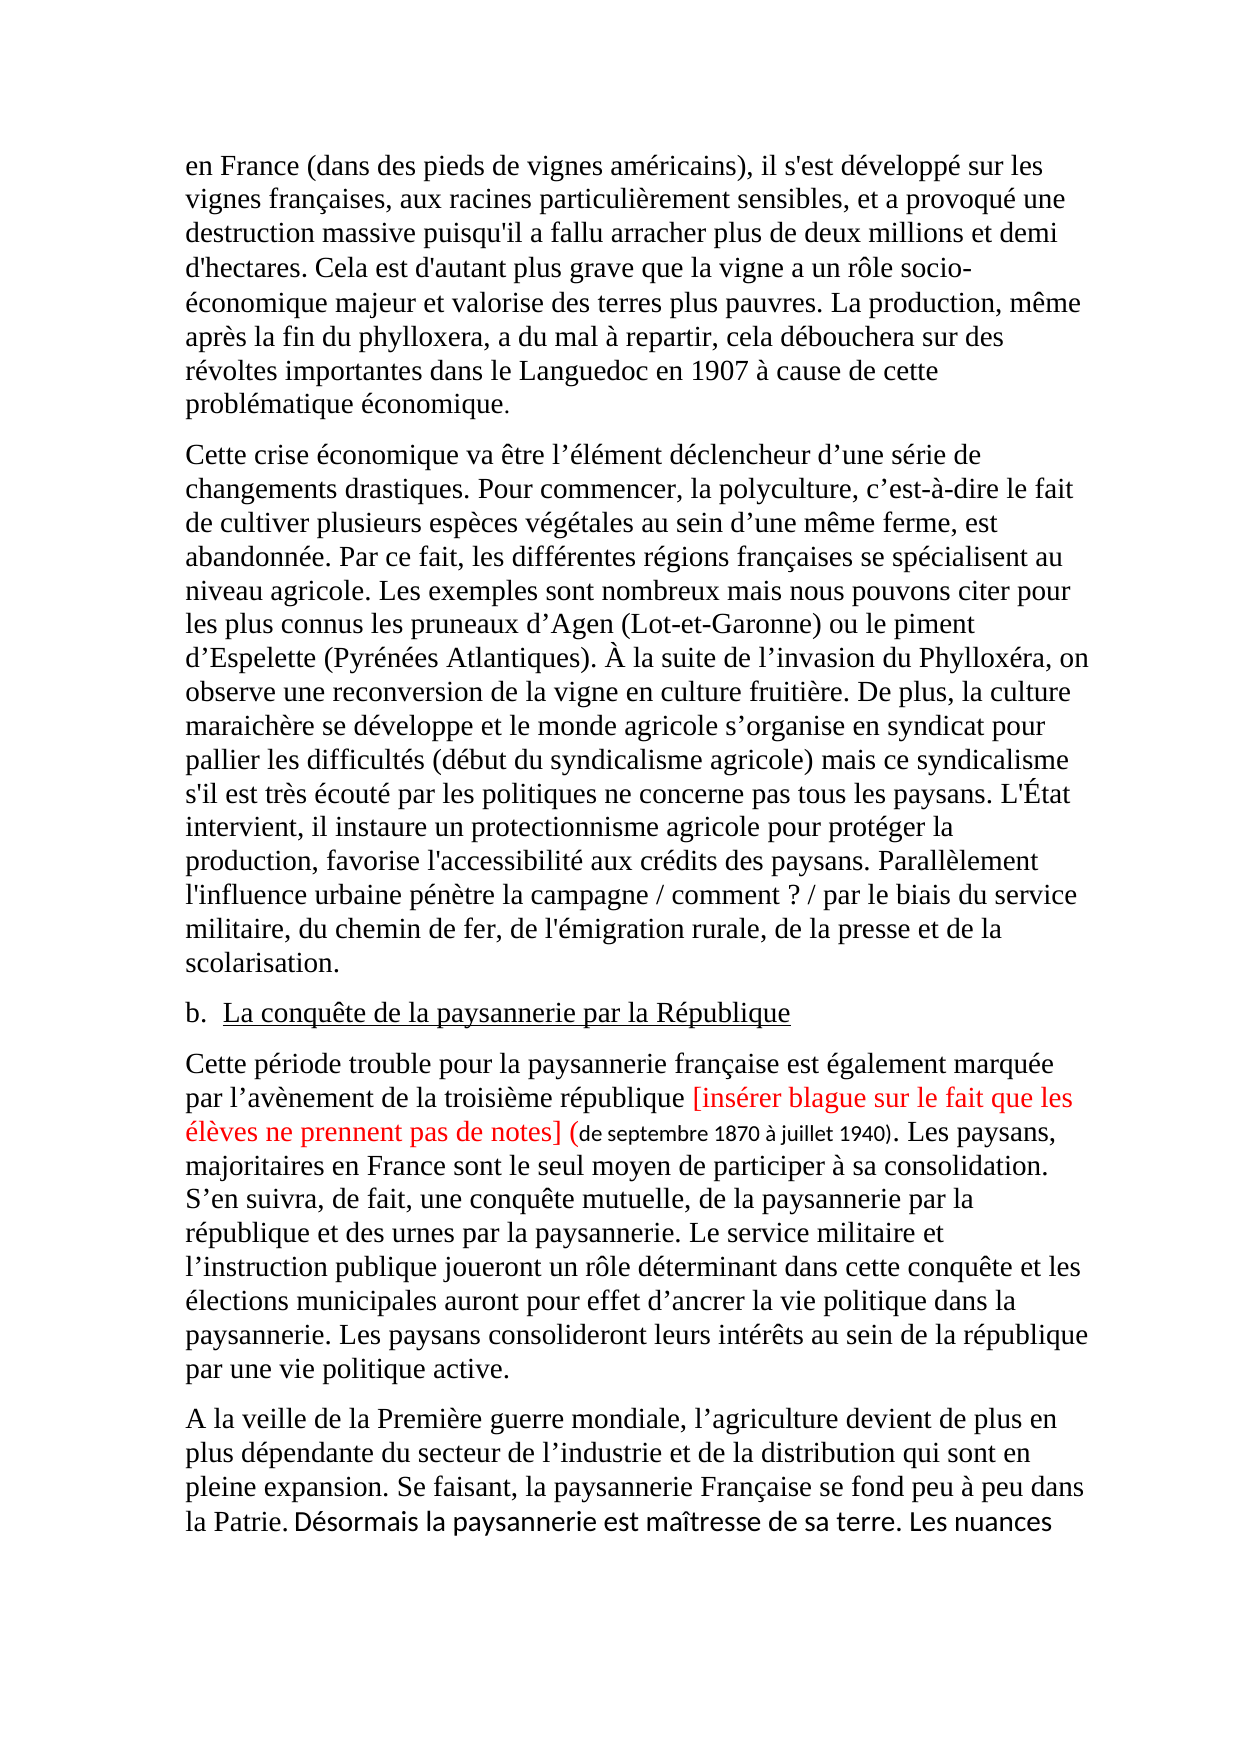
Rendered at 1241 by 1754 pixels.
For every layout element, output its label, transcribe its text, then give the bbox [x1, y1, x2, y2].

text Cette période trouble pour la paysannerie française est également marquée par l’avènement de la troisième république [insérer blague sur le fait que les élèves ne prennent pas de notes] (de septembre 1870 à juillet 1940). Les paysans, majoritaires en France sont le seul moyen de participer à sa consolidation. S’en suivra, de fait, une conquête mutuelle, de la paysannerie par la république et des urnes par la paysannerie. Le service militaire et l’instruction publique joueront un rôle déterminant dans cette conquête et les élections municipales auront pour effet d’ancrer la vie politique dans la paysannerie. Les paysans consolideront leurs intérêts au sein de la république par une vie politique active. [185, 1046, 1093, 1384]
text en France (dans des pieds de vignes américains), il s'est développé sur les vignes françaises, aux racines particulièrement sensibles, et a provoqué une destruction massive puisqu'il a fallu arracher plus de deux millions et demi d'hectares. Cela est d'autant plus grave que la vigne a un rôle socio-économique majeur et valorise des terres plus pauvres. La production, même après la fin du phylloxera, a du mal à repartir, cela débouchera sur des révoltes importantes dans le Languedoc en 1907 à cause de cette problématique économique. [185, 148, 1093, 420]
list La conquête de la paysannerie par la République [185, 996, 1093, 1029]
text A la veille de la Première guerre mondiale, l’agriculture devient de plus en plus dépendante du secteur de l’industrie et de la distribution qui sont en pleine expansion. Se faisant, la paysannerie Française se fond peu à peu dans la Patrie. Désormais la paysannerie est maîtresse de sa terre. Les nuances [185, 1401, 1093, 1538]
text Cette crise économique va être l’élément déclencheur d’une série de changements drastiques. Pour commencer, la polyculture, c’est-à-dire le fait de cultiver plusieurs espèces végétales au sein d’une même ferme, est abandonnée. Par ce fait, les différentes régions françaises se spécialisent au niveau agricole. Les exemples sont nombreux mais nous pouvons citer pour les plus connus les pruneaux d’Agen (Lot-et-Garonne) ou le piment d’Espelette (Pyrénées Atlantiques). À la suite de l’invasion du Phylloxéra, on observe une reconversion de la vigne en culture fruitière. De plus, la culture maraichère se développe et le monde agricole s’organise en syndicat pour pallier les difficultés (début du syndicalisme agricole) mais ce syndicalisme s'il est très écouté par les politiques ne concerne pas tous les paysans. L'État intervient, il instaure un protectionnisme agricole pour protéger la production, favorise l'accessibilité aux crédits des paysans. Parallèlement l'influence urbaine pénètre la campagne / comment ? / par le biais du service militaire, du chemin de fer, de l'émigration rurale, de la presse et de la scolarisation. [185, 437, 1093, 978]
